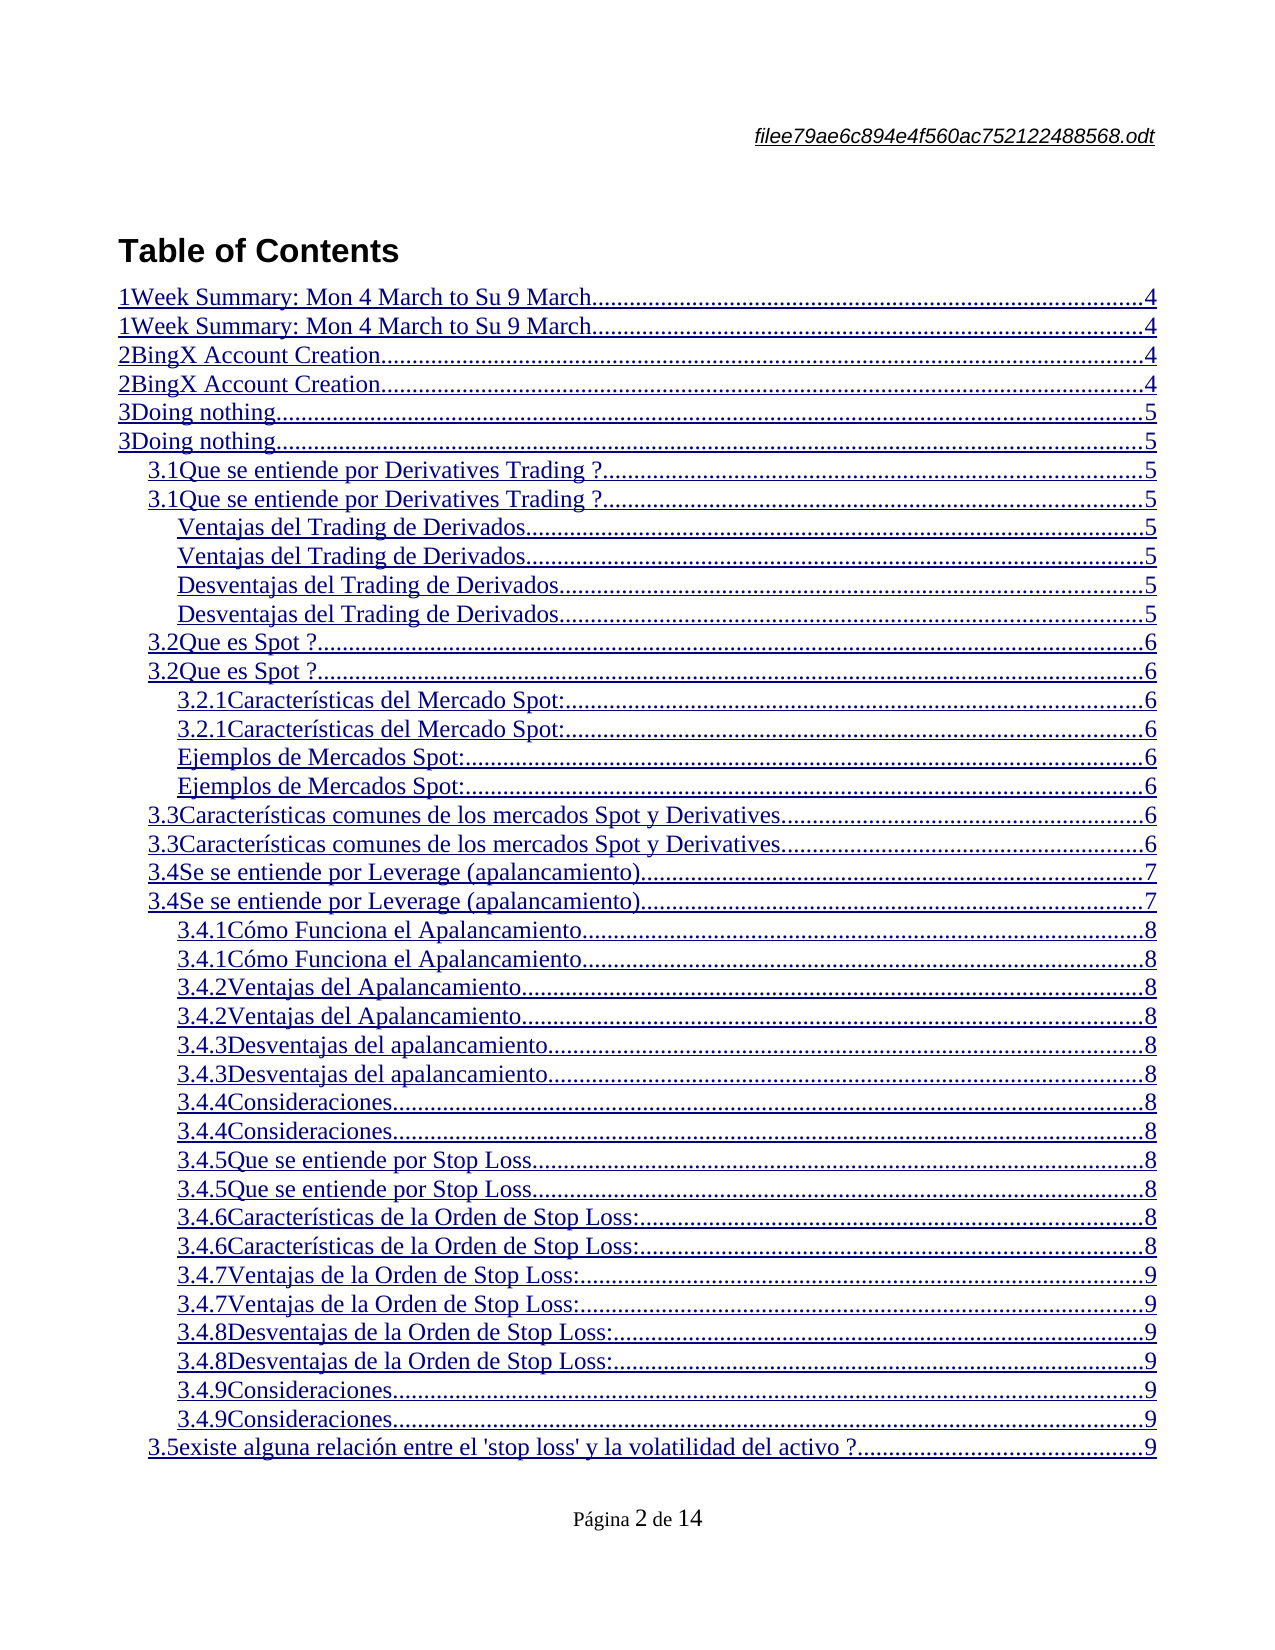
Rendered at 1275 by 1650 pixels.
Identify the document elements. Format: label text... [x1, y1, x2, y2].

text 2BingX Account Creation 4 [118, 340, 1157, 365]
text 3Doing nothing 5 [118, 397, 1157, 422]
text 3.2.1Características del Mercado Spot: 6 [177, 714, 1157, 739]
text 3.4.8Desventajas de la Orden de Stop Loss: 9 [177, 1346, 1157, 1371]
text Desventajas del Trading de Derivados 5 [177, 570, 1157, 595]
text 2BingX Account Creation 4 [118, 369, 1157, 394]
text 3.4.6Características de la Orden de Stop Loss: 8 [177, 1202, 1157, 1227]
text 1Week Summary: Mon 4 March to Su 9 March 4 [118, 282, 1157, 307]
text 3.1Que se entiende por Derivatives Trading ? 5 [148, 455, 1157, 480]
text 3.4.5Que se entiende por Stop Loss 8 [177, 1174, 1157, 1199]
text 3.4.8Desventajas de la Orden de Stop Loss: 9 [177, 1317, 1157, 1342]
text 3.2Que es Spot ? 6 [148, 656, 1157, 681]
text 3.4.1Cómo Funciona el Apalancamiento 8 [177, 915, 1157, 940]
text 3.5existe alguna relación entre el 'stop loss' y la volatilidad del activo ? 9 [148, 1432, 1157, 1457]
text Ejemplos de Mercados Spot: 6 [177, 742, 1157, 767]
text Desventajas del Trading de Derivados 5 [177, 599, 1157, 624]
text 3.4.7Ventajas de la Orden de Stop Loss: 9 [177, 1260, 1157, 1285]
text 3.4.3Desventajas del apalancamiento 8 [177, 1059, 1157, 1084]
text Ventajas del Trading de Derivados 5 [177, 512, 1157, 537]
text Ejemplos de Mercados Spot: 6 [177, 771, 1157, 796]
text 3.4.4Consideraciones 8 [177, 1087, 1157, 1112]
text 3.1Que se entiende por Derivatives Trading ? 5 [148, 484, 1157, 509]
text 3.4.6Características de la Orden de Stop Loss: 8 [177, 1231, 1157, 1256]
text 3.4.5Que se entiende por Stop Loss 8 [177, 1145, 1157, 1170]
text 3.4.2Ventajas del Apalancamiento 8 [177, 1001, 1157, 1026]
text 3.4.4Consideraciones 8 [177, 1116, 1157, 1141]
text 1Week Summary: Mon 4 March to Su 9 March 4 [118, 311, 1157, 336]
text 3.4.7Ventajas de la Orden de Stop Loss: 9 [177, 1289, 1157, 1314]
text 3.4.2Ventajas del Apalancamiento 8 [177, 972, 1157, 997]
text Ventajas del Trading de Derivados 5 [177, 541, 1157, 566]
text 3.3Características comunes de los mercados Spot y Derivatives. 6 [148, 800, 1157, 825]
text 3.4Se se entiende por Leverage (apalancamiento) 7 [148, 886, 1157, 911]
text 3.4.9Consideraciones 9 [177, 1404, 1157, 1429]
text 3.4.1Cómo Funciona el Apalancamiento 8 [177, 944, 1157, 969]
text 3.3Características comunes de los mercados Spot y Derivatives. 6 [148, 829, 1157, 854]
text 3.2Que es Spot ? 6 [148, 627, 1157, 652]
text 3Doing nothing 5 [118, 426, 1157, 451]
text Table of Contents [118, 232, 1157, 270]
text 3.4Se se entiende por Leverage (apalancamiento) 7 [148, 857, 1157, 882]
text 3.4.9Consideraciones 9 [177, 1375, 1157, 1400]
text 3.4.3Desventajas del apalancamiento 8 [177, 1030, 1157, 1055]
text 3.2.1Características del Mercado Spot: 6 [177, 685, 1157, 710]
